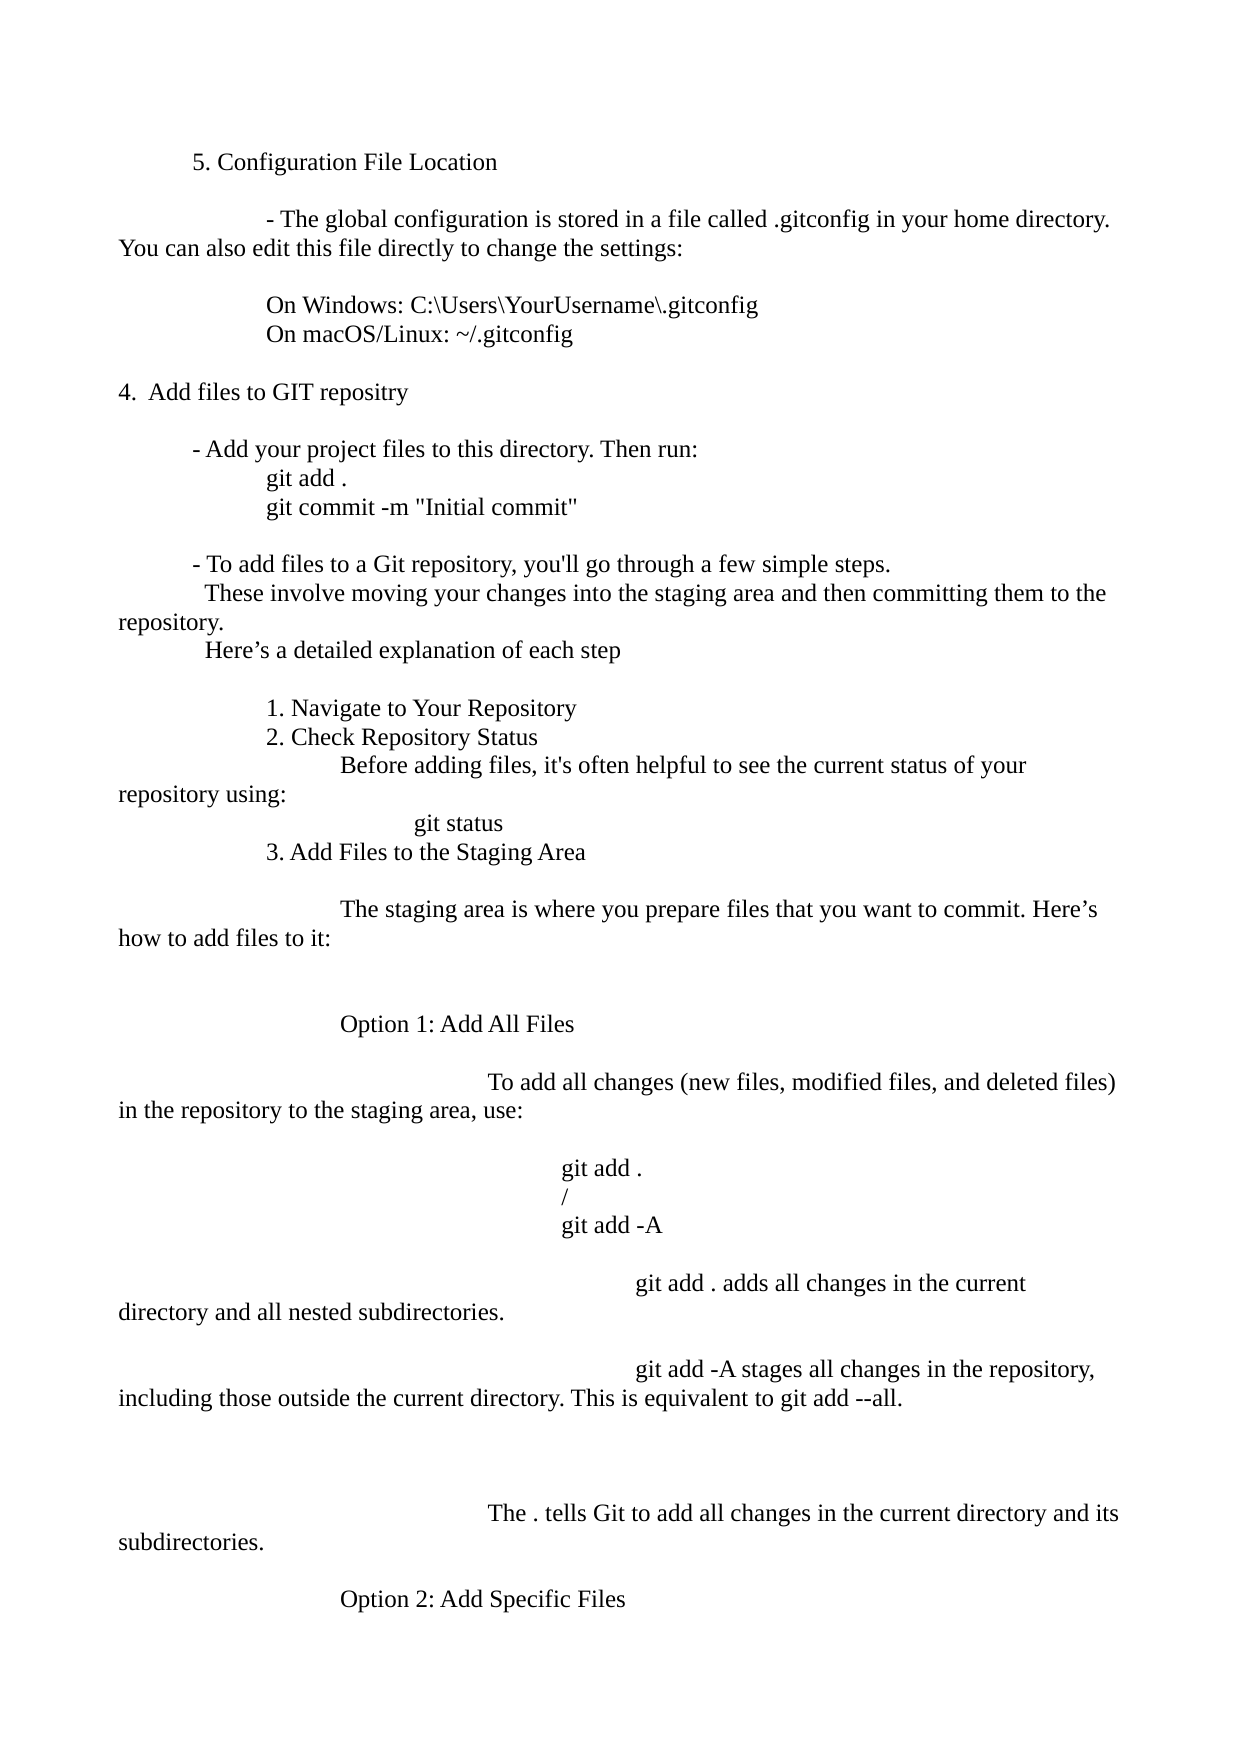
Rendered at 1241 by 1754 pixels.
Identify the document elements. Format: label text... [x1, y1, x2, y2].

text The staging area is where you prepare files that you want to commit. Here’s how to add files to it: [118, 894, 1122, 952]
text git commit -m "Initial commit" [118, 492, 1122, 521]
text 3. Add Files to the Staging Area [118, 837, 1122, 866]
text git add -A [118, 1211, 1122, 1239]
text / [118, 1182, 1122, 1211]
text On macOS/Linux: ~/.gitconfig [118, 319, 1122, 348]
text git add -A stages all changes in the repository, including those outside the current directory. This is equivalent to git add --all. [118, 1354, 1122, 1412]
text git status [118, 808, 1122, 837]
text 4. Add files to GIT repositry [118, 377, 1122, 406]
text These involve moving your changes into the staging area and then committing them to the repository. [118, 578, 1122, 636]
text 1. Navigate to Your Repository [118, 693, 1122, 722]
text The . tells Git to add all changes in the current directory and its subdirectories. [118, 1498, 1122, 1556]
text Before adding files, it's often helpful to see the current status of your repository using: [118, 751, 1122, 808]
text 5. Configuration File Location [118, 147, 1122, 176]
text - To add files to a Git repository, you'll go through a few simple steps. [118, 549, 1122, 578]
text On Windows: C:\Users\YourUsername\.gitconfig [118, 291, 1122, 319]
text Option 2: Add Specific Files [118, 1584, 1122, 1613]
text 2. Check Repository Status [118, 722, 1122, 751]
text Here’s a detailed explanation of each step [118, 636, 1122, 664]
text Option 1: Add All Files [118, 1009, 1122, 1038]
text git add . adds all changes in the current directory and all nested subdirectories. [118, 1268, 1122, 1326]
text - The global configuration is stored in a file called .gitconfig in your home directory. You can also edit this file directly to change the settings: [118, 204, 1122, 262]
text To add all changes (new files, modified files, and deleted files) in the repository to the staging area, use: [118, 1067, 1122, 1124]
text git add . [118, 1153, 1122, 1182]
text git add . [118, 463, 1122, 492]
text - Add your project files to this directory. Then run: [118, 434, 1122, 463]
